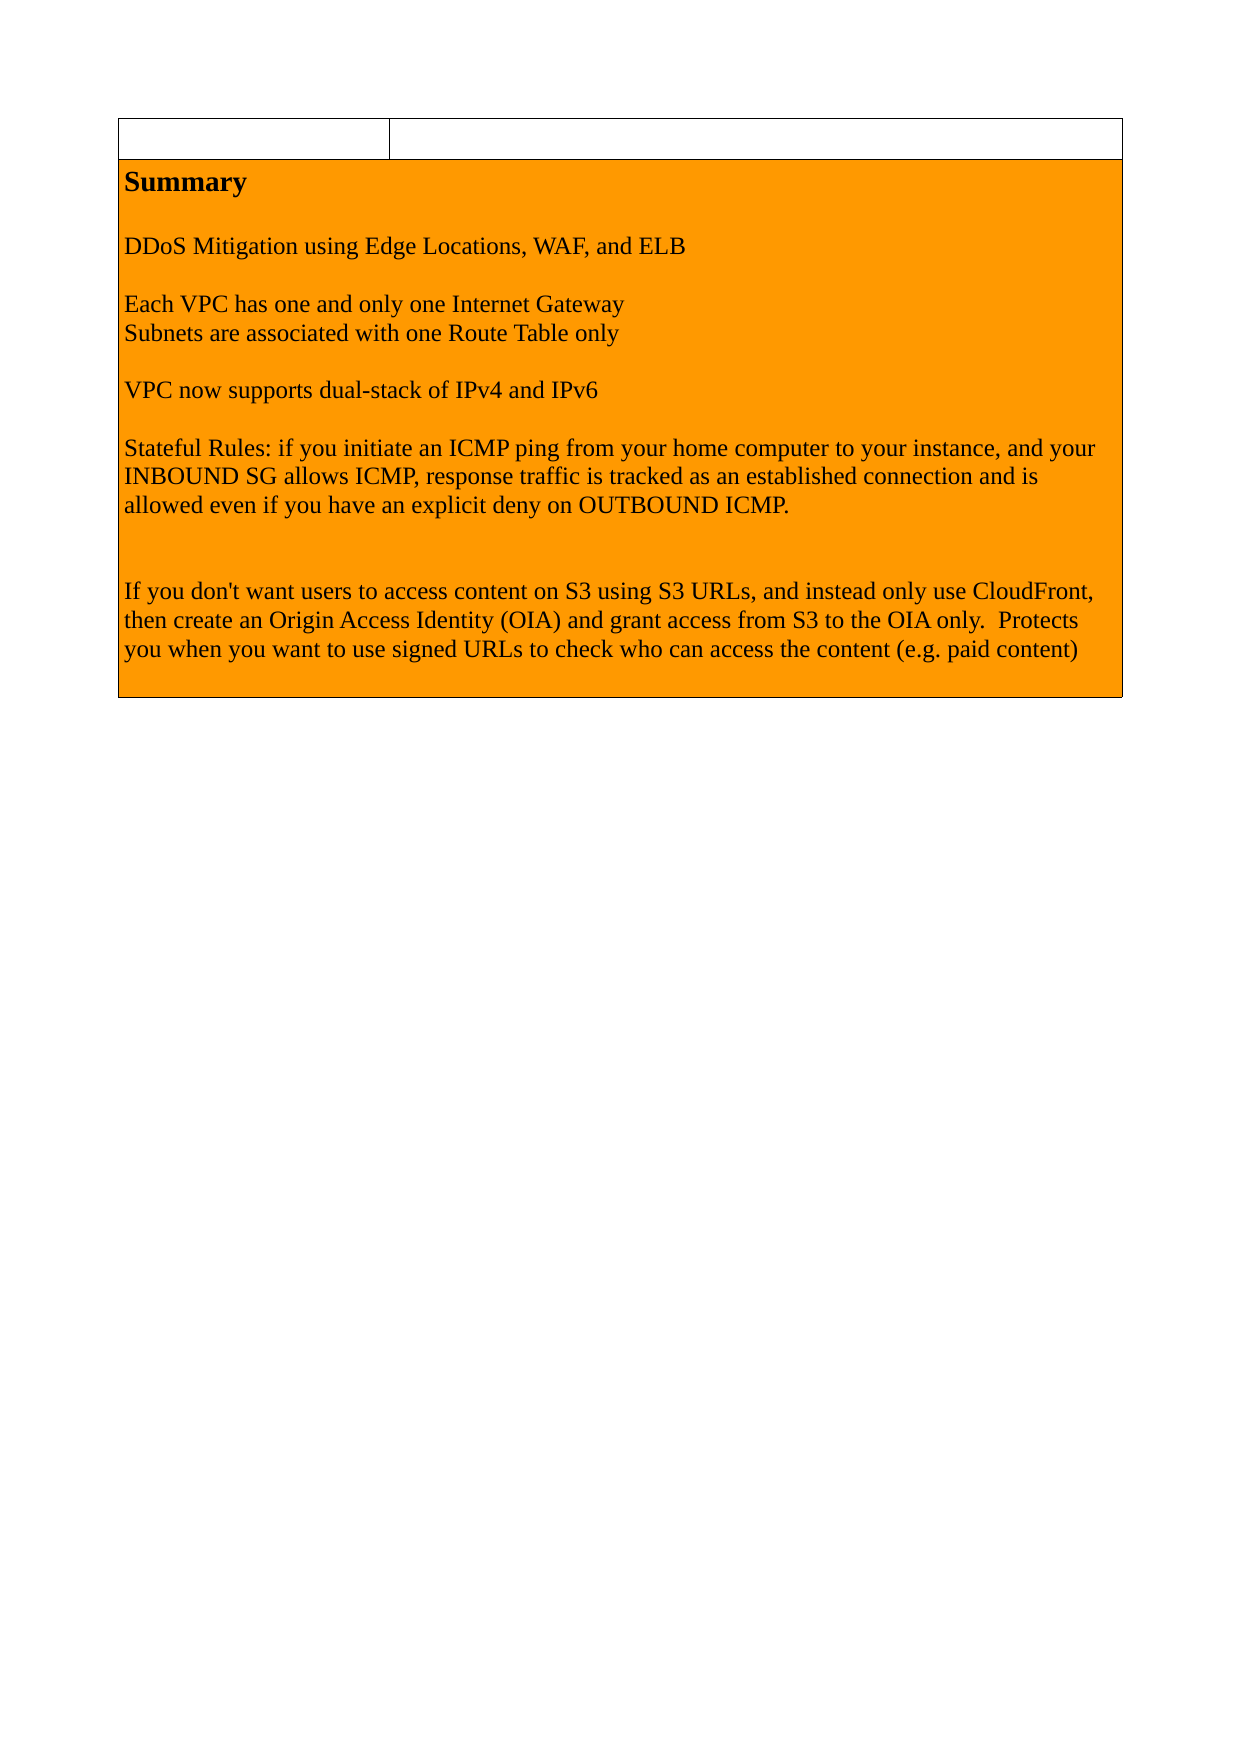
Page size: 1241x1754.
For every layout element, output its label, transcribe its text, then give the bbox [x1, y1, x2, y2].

table_cell [390, 119, 1122, 158]
table_cell [119, 119, 389, 158]
table_cell Summary DDoS Mitigation using Edge Locations, WAF, and ELB Each VPC has one and only one Internet Gateway Subnets are associated with one Route Table only VPC now supports dual-stack of IPv4 and IPv6 Stateful Rules: if you initiate an ICMP ping from your home computer to your instance, and your INBOUND SG allows ICMP, response traffic is tracked as an established connection and is allowed even if you have an explicit deny on OUTBOUND ICMP. If you don't want users to access content on S3 using S3 URLs, and instead only use CloudFront, then create an Origin Access Identity (OIA) and grant access from S3 to the OIA only. Protects you when you want to use signed URLs to check who can access the content (e.g. paid content) [119, 160, 1122, 697]
